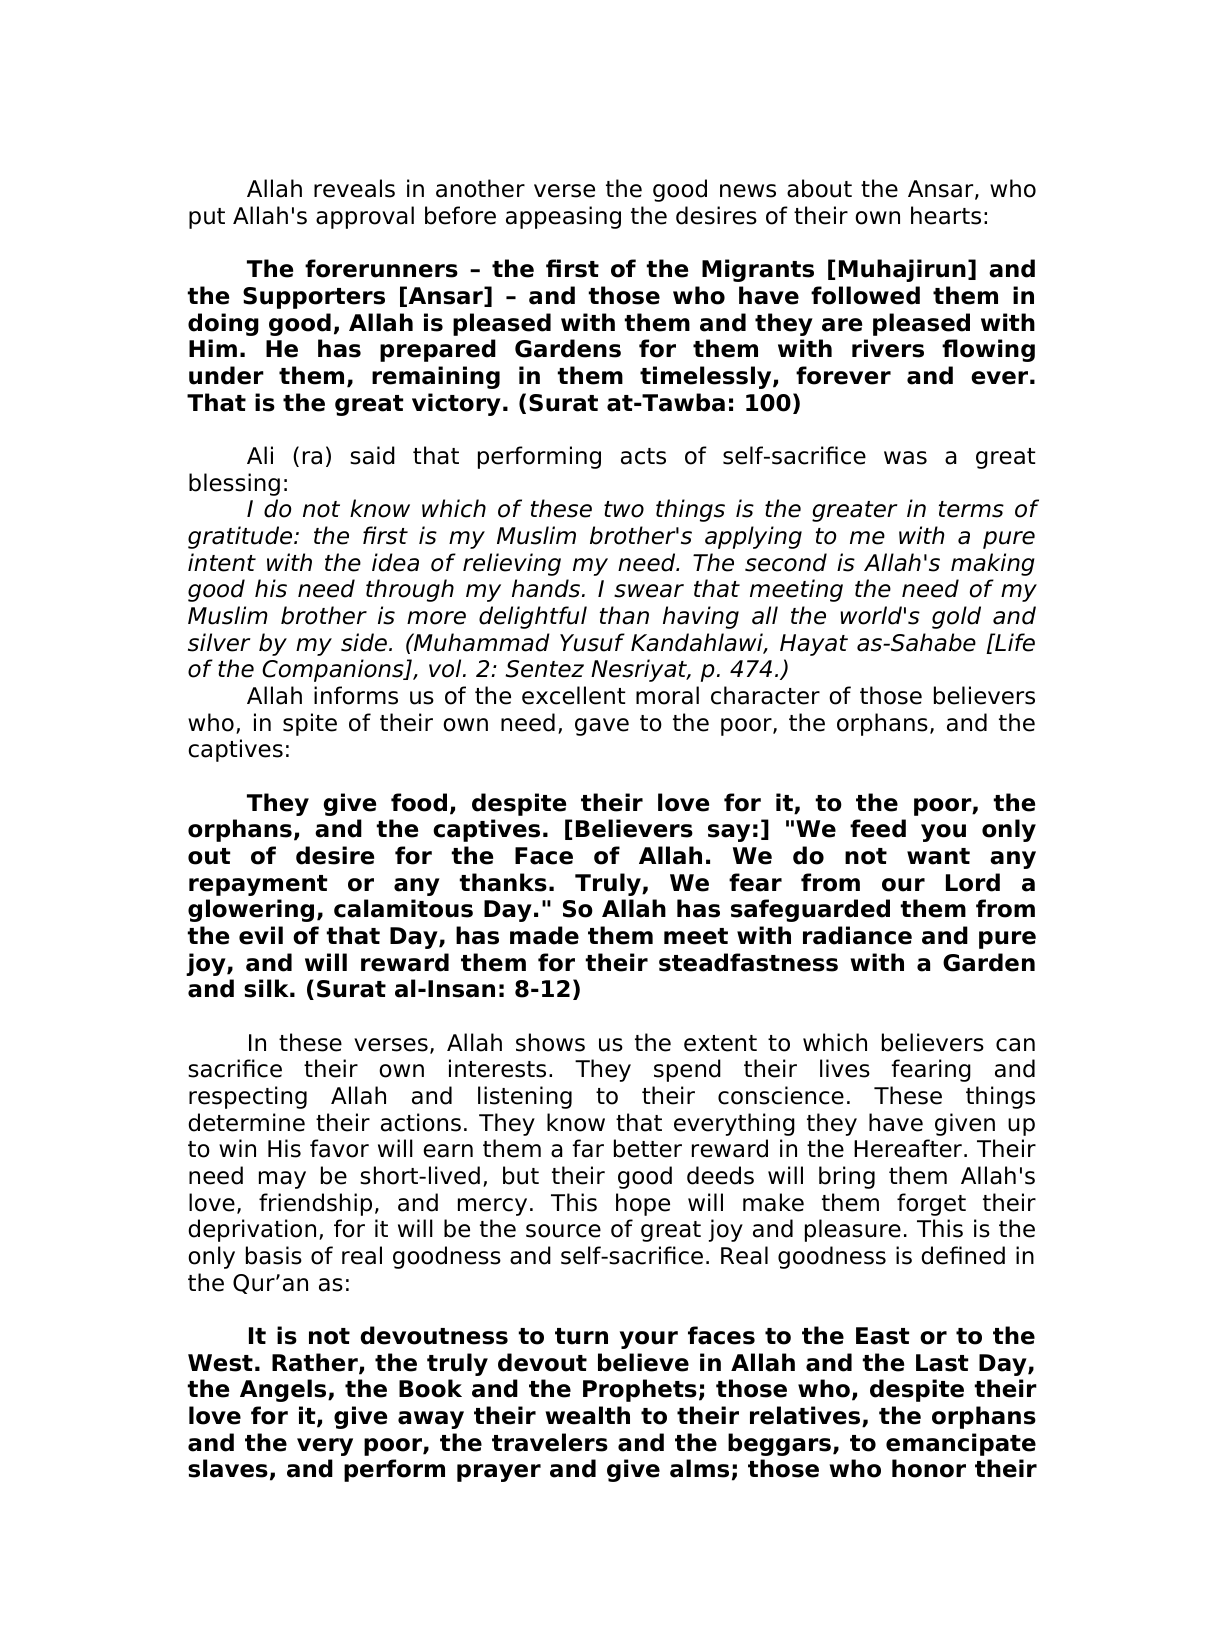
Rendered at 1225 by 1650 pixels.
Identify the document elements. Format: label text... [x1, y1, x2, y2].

text I do not know which of these two things is the greater in terms of gratitude: the first is my Muslim brother's applying to me with a pure intent with the idea of relieving my need. The second is Allah's making good his need through my hands. I swear that meeting the need of my Muslim brother is more delightful than having all the world's gold and silver by my side. (Muhammad Yusuf Kandahlawi, Hayat as-Sahabe [Life of the Companions], vol. 2: Sentez Nesriyat, p. 474.) [187, 497, 1037, 683]
text Allah informs us of the excellent moral character of those believers who, in spite of their own need, gave to the poor, the orphans, and the captives: [187, 683, 1037, 763]
text Ali (ra) said that performing acts of self-sacrifice was a great blessing: [187, 443, 1037, 497]
text Allah reveals in another verse the good news about the Ansar, who put Allah's approval before appeasing the desires of their own hearts: [187, 177, 1037, 230]
text It is not devoutness to turn your faces to the East or to the West. Rather, the truly devout believe in Allah and the Last Day, the Angels, the Book and the Prophets; those who, despite their love for it, give away their wealth to their relatives, the orphans and the very poor, the travelers and the beggars, to emancipate slaves, and perform prayer and give alms; those who honor their [187, 1323, 1037, 1483]
text In these verses, Allah shows us the extent to which believers can sacrifice their own interests. They spend their lives fearing and respecting Allah and listening to their conscience. These things determine their actions. They know that everything they have given up to win His favor will earn them a far better reward in the Hereafter. Their need may be short-lived, but their good deeds will bring them Allah's love, friendship, and mercy. This hope will make them forget their deprivation, for it will be the source of great joy and pleasure. This is the only basis of real goodness and self-sacrifice. Real goodness is defined in the Qur’an as: [187, 1030, 1037, 1297]
text They give food, despite their love for it, to the poor, the orphans, and the captives. [Believers say:] "We feed you only out of desire for the Face of Allah. We do not want any repayment or any thanks. Truly, We fear from our Lord a glowering, calamitous Day." So Allah has safeguarded them from the evil of that Day, has made them meet with radiance and pure joy, and will reward them for their steadfastness with a Garden and silk. (Surat al-Insan: 8-12) [187, 790, 1037, 1003]
text The forerunners – the first of the Migrants [Muhajirun] and the Supporters [Ansar] – and those who have followed them in doing good, Allah is pleased with them and they are pleased with Him. He has prepared Gardens for them with rivers flowing under them, remaining in them timelessly, forever and ever. That is the great victory. (Surat at-Tawba: 100) [187, 257, 1037, 417]
